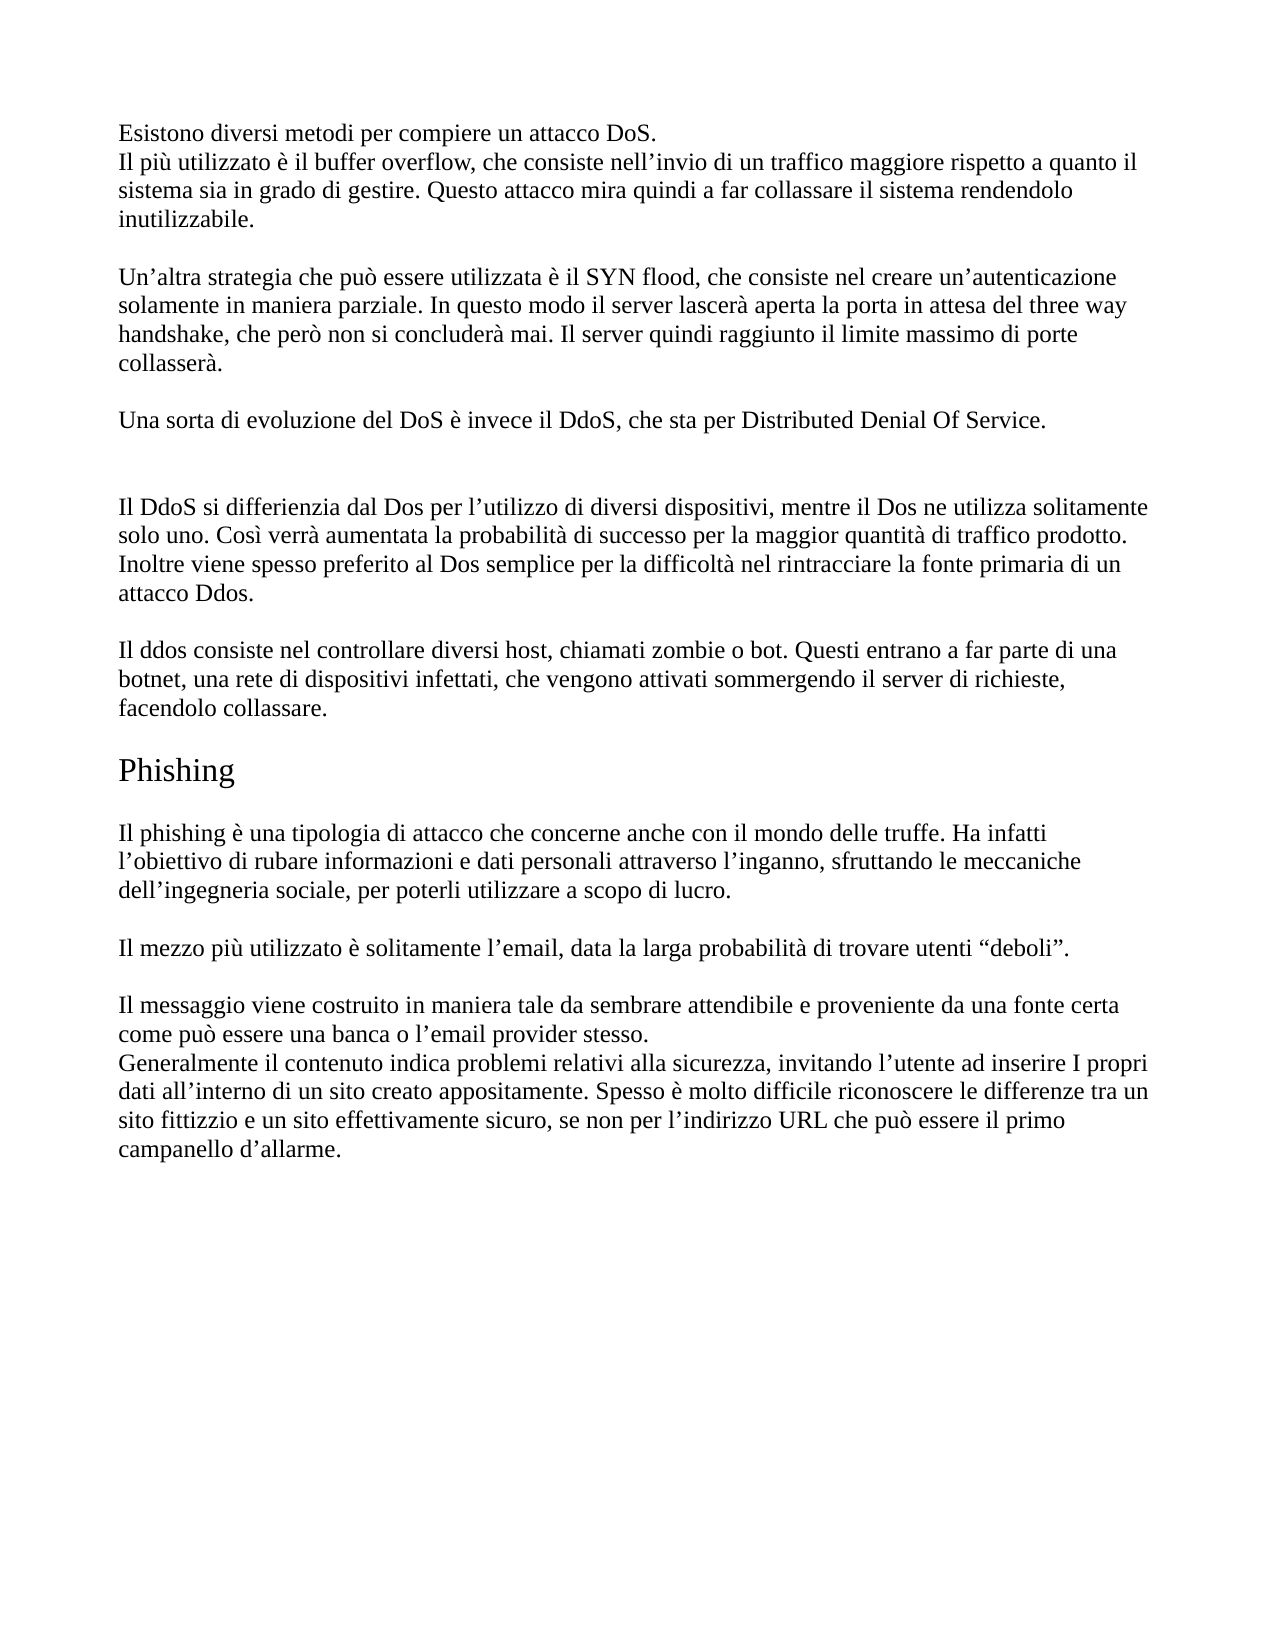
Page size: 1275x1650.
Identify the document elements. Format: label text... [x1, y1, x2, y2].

text Generalmente il contenuto indica problemi relativi alla sicurezza, invitando l’utente ad inserire I propri dati all’interno di un sito creato appositamente. Spesso è molto difficile riconoscere le differenze tra un sito fittizzio e un sito effettivamente sicuro, se non per l’indirizzo URL che può essere il primo campanello d’allarme. [118, 1048, 1157, 1163]
text Il phishing è una tipologia di attacco che concerne anche con il mondo delle truffe. Ha infatti l’obiettivo di rubare informazioni e dati personali attraverso l’inganno, sfruttando le meccaniche dell’ingegneria sociale, per poterli utilizzare a scopo di lucro. [118, 818, 1157, 904]
text Il messaggio viene costruito in maniera tale da sembrare attendibile e proveniente da una fonte certa come può essere una banca o l’email provider stesso. [118, 990, 1157, 1048]
text Il mezzo più utilizzato è solitamente l’email, data la larga probabilità di trovare utenti “deboli”. [118, 933, 1157, 961]
text Una sorta di evoluzione del DoS è invece il DdoS, che sta per Distributed Denial Of Service. [118, 406, 1157, 434]
text Inoltre viene spesso preferito al Dos semplice per la difficoltà nel rintracciare la fonte primaria di un attacco Ddos. [118, 549, 1157, 607]
text Phishing [118, 751, 1157, 789]
text Il più utilizzato è il buffer overflow, che consiste nell’invio di un traffico maggiore rispetto a quanto il sistema sia in grado di gestire. Questo attacco mira quindi a far collassare il sistema rendendolo inutilizzabile. [118, 147, 1157, 233]
text Un’altra strategia che può essere utilizzata è il SYN flood, che consiste nel creare un’autenticazione solamente in maniera parziale. In questo modo il server lascerà aperta la porta in attesa del three way handshake, che però non si concluderà mai. Il server quindi raggiunto il limite massimo di porte collasserà. [118, 262, 1157, 377]
text Il ddos consiste nel controllare diversi host, chiamati zombie o bot. Questi entrano a far parte di una botnet, una rete di dispositivi infettati, che vengono attivati sommergendo il server di richieste, facendolo collassare. [118, 636, 1157, 722]
text Esistono diversi metodi per compiere un attacco DoS. [118, 118, 1157, 147]
text Il DdoS si differienzia dal Dos per l’utilizzo di diversi dispositivi, mentre il Dos ne utilizza solitamente solo uno. Così verrà aumentata la probabilità di successo per la maggior quantità di traffico prodotto. [118, 492, 1157, 549]
